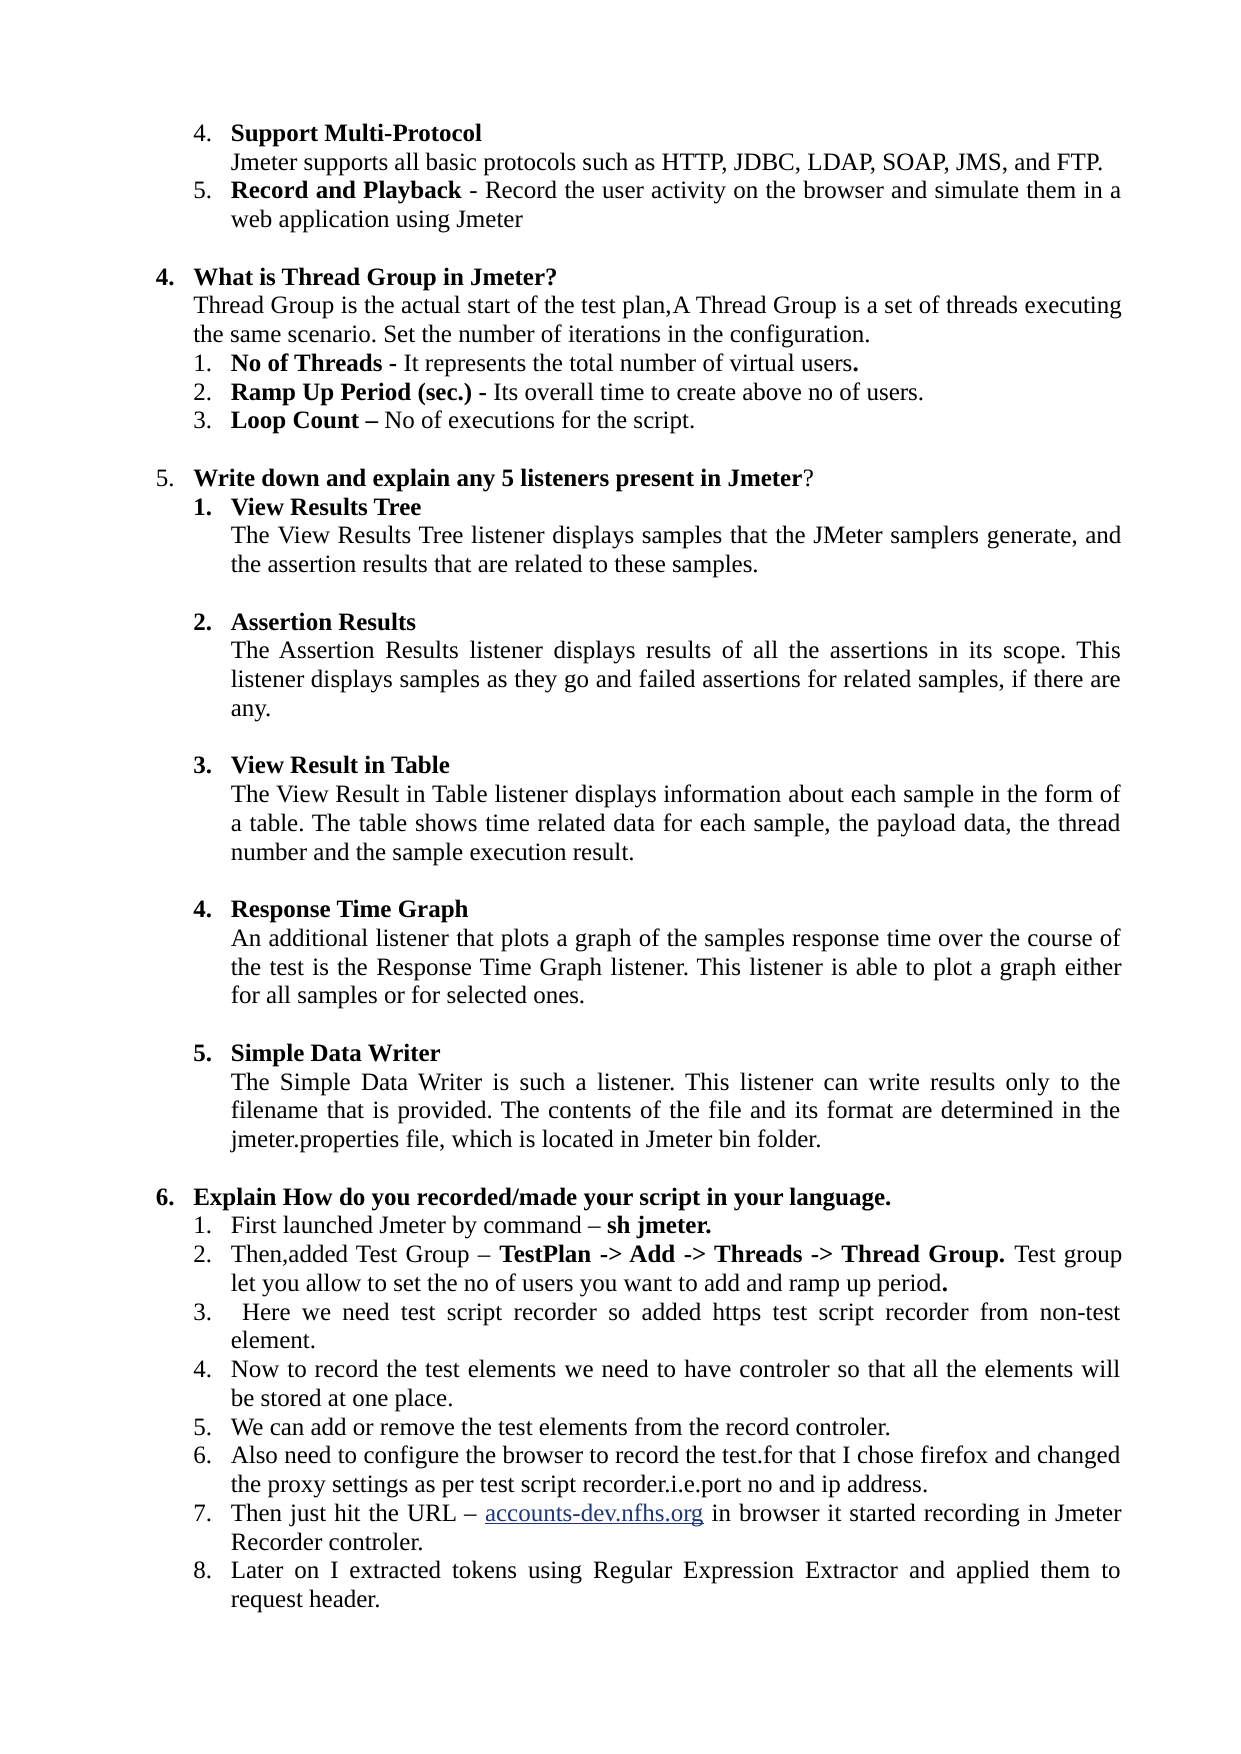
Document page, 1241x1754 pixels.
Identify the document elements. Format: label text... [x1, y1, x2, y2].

list Loop Count – No of executions for the script. [193, 406, 1122, 434]
list Jmeter supports all basic protocols such as HTTP, JDBC, LDAP, SOAP, JMS, and FTP. [193, 147, 1122, 176]
list Response Time Graph [193, 894, 1122, 923]
list What is Thread Group in Jmeter? [156, 262, 1122, 291]
list Write down and explain any 5 listeners present in Jmeter? [156, 463, 1122, 492]
list Thread Group is the actual start of the test plan,A Thread Group is a set of threads executing the same scenario. Set the number of iterations in the configuration. [156, 291, 1122, 348]
list Simple Data Writer [193, 1038, 1122, 1067]
list Here we need test script recorder so added https test script recorder from non-test element. [193, 1297, 1122, 1354]
list No of Threads - It represents the total number of virtual users. [193, 348, 1122, 377]
list Support Multi-Protocol [193, 118, 1122, 147]
list First launched Jmeter by command – sh jmeter. [193, 1211, 1122, 1239]
list View Result in Table [193, 751, 1122, 779]
list Also need to configure the browser to record the test.for that I chose firefox and changed the proxy settings as per test script recorder.i.e.port no and ip address. [193, 1441, 1122, 1498]
list Now to record the test elements we need to have controler so that all the elements will be stored at one place. [193, 1354, 1122, 1412]
list Record and Playback - Record the user activity on the browser and simulate them in a web application using Jmeter [193, 176, 1122, 233]
list The Simple Data Writer is such a listener. This listener can write results only to the filename that is provided. The contents of the file and its format are determined in the jmeter.properties file, which is located in Jmeter bin folder. [193, 1067, 1122, 1153]
list The View Result in Table listener displays information about each sample in the form of a table. The table shows time related data for each sample, the payload data, the thread number and the sample execution result. [193, 779, 1122, 866]
list Later on I extracted tokens using Regular Expression Extractor and applied them to request header. [193, 1556, 1122, 1613]
list Then,added Test Group – TestPlan -> Add -> Threads -> Thread Group. Test group let you allow to set the no of users you want to add and ramp up period. [193, 1239, 1122, 1297]
list Assertion Results [193, 607, 1122, 636]
list The Assertion Results listener displays results of all the assertions in its scope. This listener displays samples as they go and failed assertions for related samples, if there are any. [193, 636, 1122, 722]
list View Results Tree [193, 492, 1122, 521]
list Explain How do you recorded/made your script in your language. [156, 1182, 1122, 1211]
list The View Results Tree listener displays samples that the JMeter samplers generate, and the assertion results that are related to these samples. [193, 521, 1122, 578]
list An additional listener that plots a graph of the samples response time over the course of the test is the Response Time Graph listener. This listener is able to plot a graph either for all samples or for selected ones. [193, 923, 1122, 1009]
list We can add or remove the test elements from the record controler. [193, 1412, 1122, 1441]
list Ramp Up Period (sec.) - Its overall time to create above no of users. [193, 377, 1122, 406]
list Then just hit the URL – accounts-dev.nfhs.org in browser it started recording in Jmeter Recorder controler. [193, 1498, 1122, 1556]
